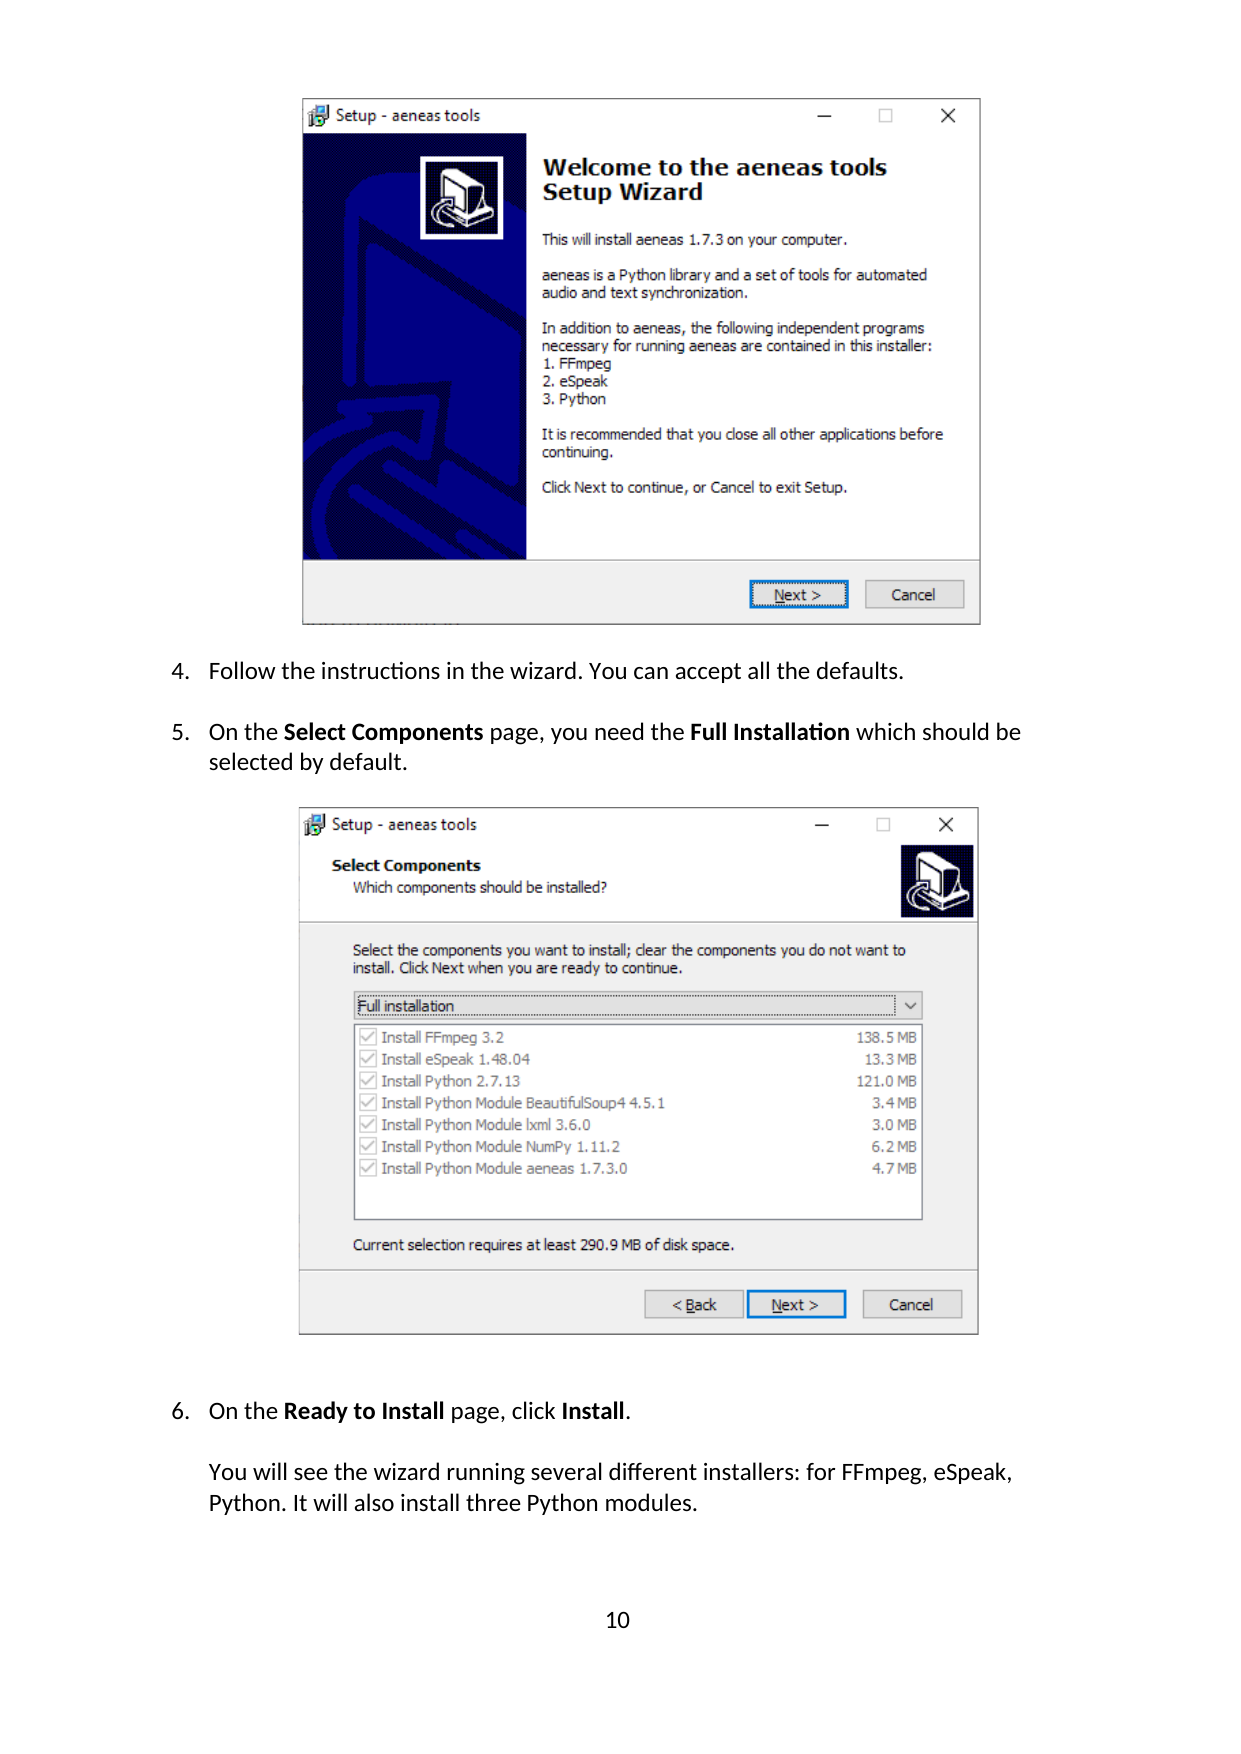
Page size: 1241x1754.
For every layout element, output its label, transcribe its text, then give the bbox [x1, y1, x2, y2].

picture [298, 807, 979, 1335]
list Follow the instructions in the wizard. You can accept all the defaults. [171, 655, 1069, 685]
text You will see the wizard running several different installers: for FFmpeg, eSpeak, Python. It will also install three Python modules. [209, 1457, 1069, 1518]
list On the Ready to Install page, click Install. [171, 1396, 1069, 1426]
list On the Select Components page, you need the Full Installation which should be selected by default. [171, 716, 1069, 777]
picture [302, 98, 981, 625]
